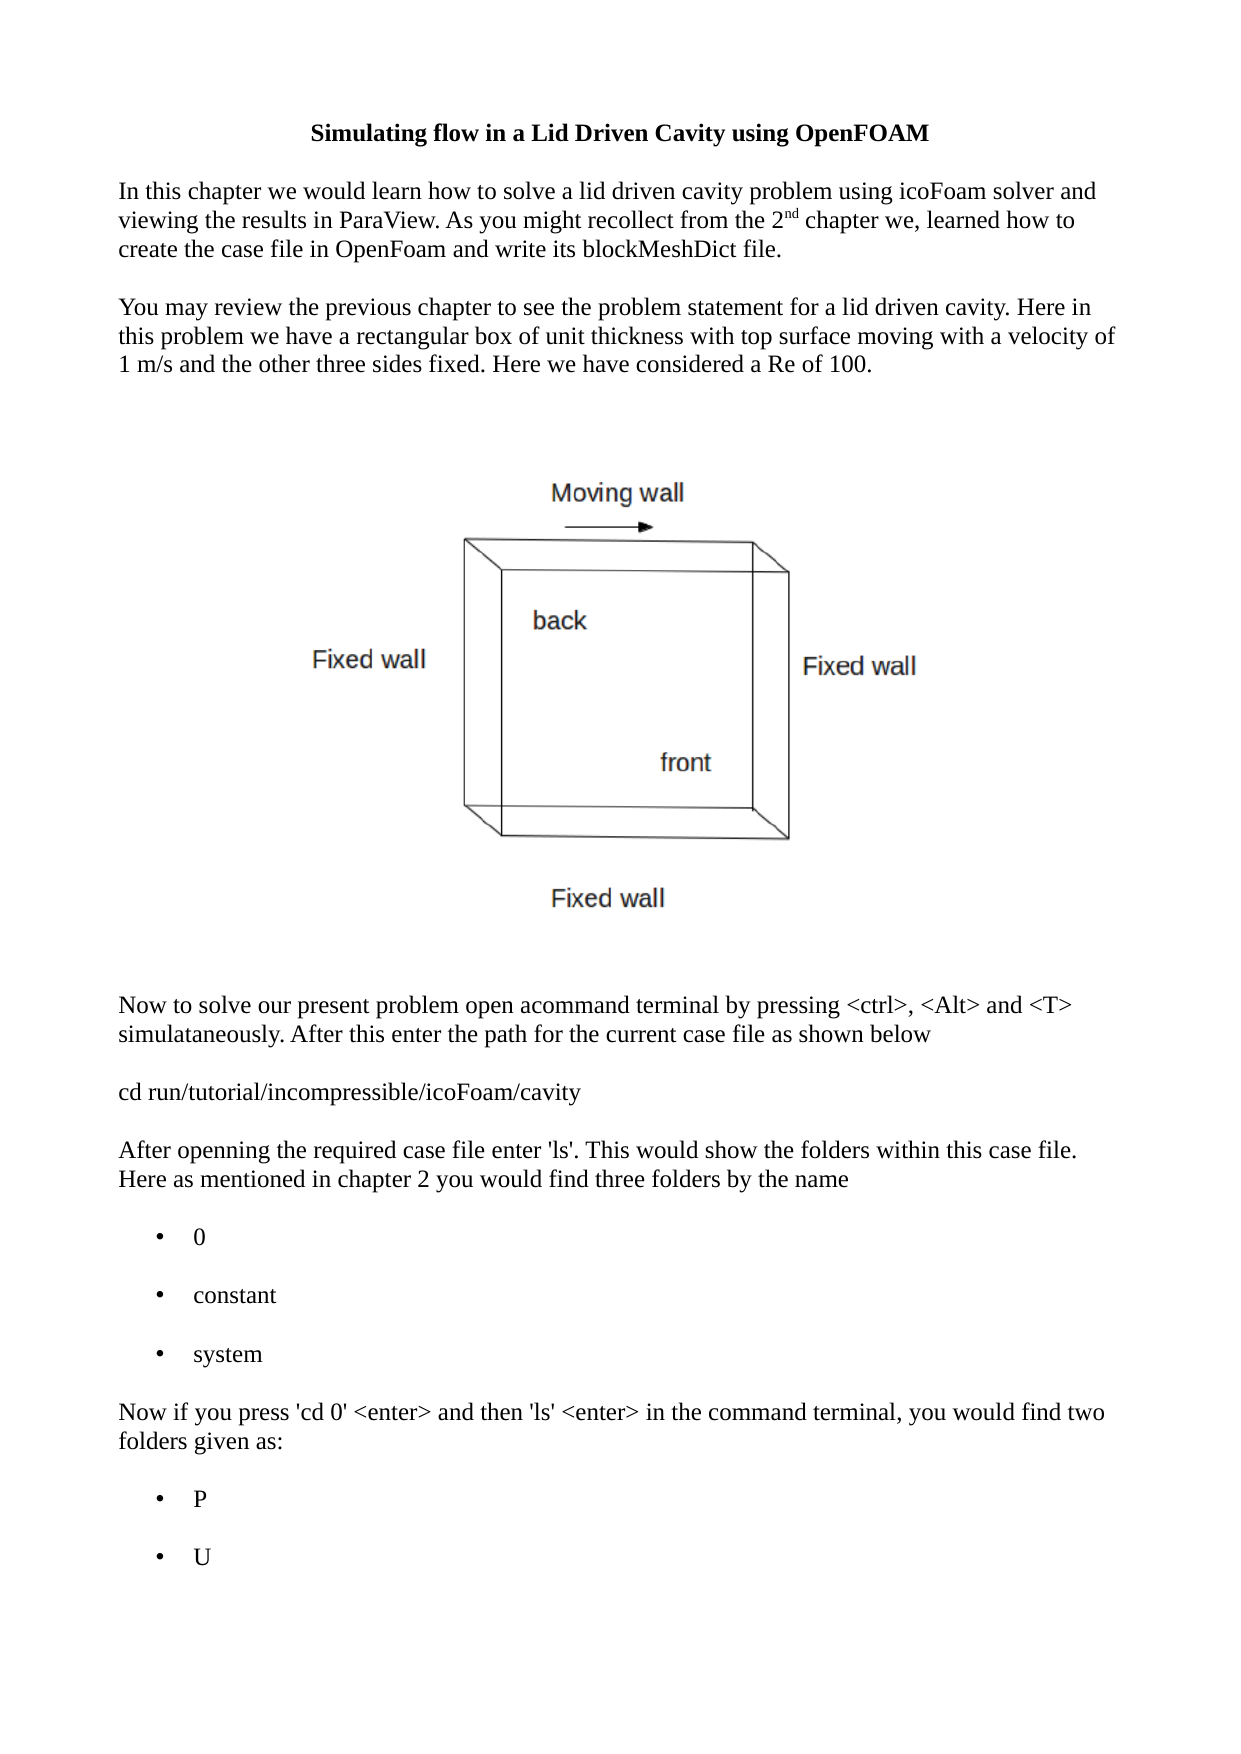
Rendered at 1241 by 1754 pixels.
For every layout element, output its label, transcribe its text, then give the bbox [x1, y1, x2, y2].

text After openning the required case file enter 'ls'. This would show the folders within this case file. Here as mentioned in chapter 2 you would find three folders by the name [118, 1135, 1122, 1193]
text Now if you press 'cd 0' <enter> and then 'ls' <enter> in the command terminal, you would find two folders given as: [118, 1397, 1122, 1454]
text In this chapter we would learn how to solve a lid driven cavity problem using icoFoam solver and viewing the results in ParaView. As you might recollect from the 2nd chapter we, learned how to create the case file in OpenFoam and write its blockMeshDict file. [118, 176, 1122, 263]
text You may review the previous chapter to see the problem statement for a lid driven cavity. Here in this problem we have a rectangular box of unit thickness with top surface moving with a velocity of 1 m/s and the other three sides fixed. Here we have considered a Re of 100. [118, 292, 1122, 378]
text Simulating flow in a Lid Driven Cavity using OpenFOAM [118, 118, 1122, 147]
list P [156, 1484, 1122, 1513]
list U [156, 1542, 1122, 1571]
list constant [156, 1281, 1122, 1309]
text cd run/tutorial/incompressible/icoFoam/cavity [118, 1077, 1122, 1106]
list 0 [156, 1222, 1122, 1251]
list system [156, 1339, 1122, 1367]
text Now to solve our present problem open acommand terminal by pressing <ctrl>, <Alt> and <T> simulataneously. After this enter the path for the current case file as shown below [118, 990, 1122, 1048]
picture [243, 407, 997, 934]
